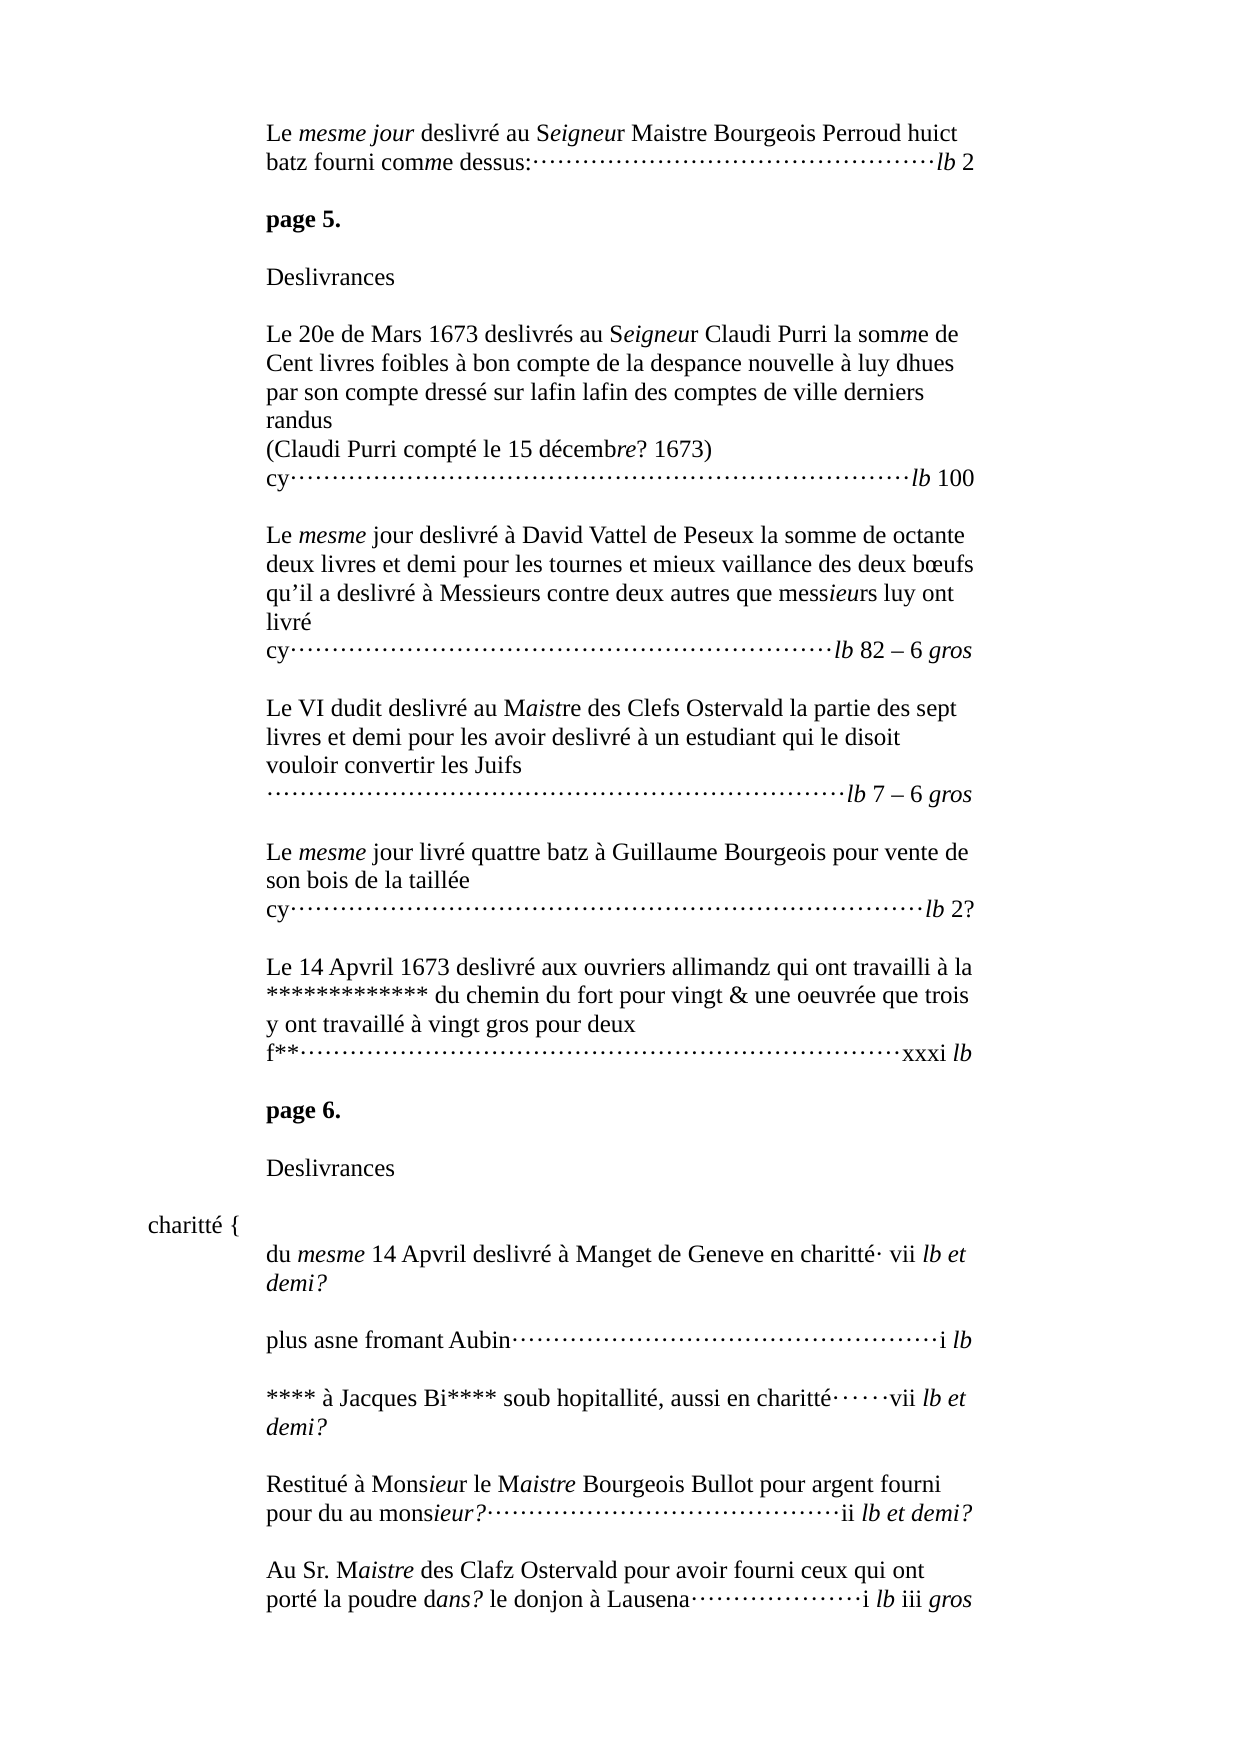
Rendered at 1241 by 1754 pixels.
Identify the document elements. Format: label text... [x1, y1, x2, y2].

text cy lb 82 – 6 gros [266, 636, 974, 664]
text Au Sr. Maistre des Clafz Ostervald pour avoir fourni ceux qui ont porté la poudre dans? le donjon à Lausena i lb iii gros [266, 1556, 974, 1613]
text plus asne fromant Aubin i lb [266, 1326, 974, 1354]
text page 6. [266, 1096, 974, 1124]
text Restitué à Monsieur le Maistre Bourgeois Bullot pour argent fourni pour du au monsieur? ii lb et demi? [266, 1469, 974, 1527]
text f** xxxi lb [266, 1038, 974, 1067]
text page 5. [266, 204, 974, 233]
text cy lb 100 [266, 463, 974, 492]
text charitté { [148, 1211, 974, 1239]
text Le 14 Apvril 1673 deslivré aux ouvriers allimandz qui ont travailli à la ************* du chemin du fort pour vingt & une oeuvrée que trois y ont travaillé à vingt gros pour deux [266, 952, 974, 1038]
text **** à Jacques Bi**** soub hopitallité, aussi en charitté vii lb et demi? [266, 1383, 974, 1441]
text Le mesme jour livré quattre batz à Guillaume Bourgeois pour vente de son bois de la taillée [266, 837, 974, 894]
text cy lb 2? [266, 894, 974, 923]
text (Claudi Purri compté le 15 décembre? 1673) [266, 434, 974, 463]
text Deslivrances [266, 262, 974, 291]
text Le 20e de Mars 1673 deslivrés au Seigneur Claudi Purri la somme de Cent livres foibles à bon compte de la despance nouvelle à luy dhues par son compte dressé sur lafin lafin des comptes de ville derniers randus [266, 319, 974, 434]
text du mesme 14 Apvril deslivré à Manget de Geneve en charitté vii lb et demi? [266, 1239, 974, 1297]
text Deslivrances [266, 1153, 974, 1182]
text Le mesme jour deslivré à David Vattel de Peseux la somme de octante deux livres et demi pour les tournes et mieux vaillance des deux bœufs qu’il a deslivré à Messieurs contre deux autres que messieurs luy ont livré [266, 521, 974, 636]
text lb 7 – 6 gros [266, 779, 974, 808]
text Le VI dudit deslivré au Maistre des Clefs Ostervald la partie des sept livres et demi pour les avoir deslivré à un estudiant qui le disoit vouloir convertir les Juifs [266, 693, 974, 779]
text Le mesme jour deslivré au Seigneur Maistre Bourgeois Perroud huict batz fourni comme dessus: lb 2 [266, 118, 974, 176]
